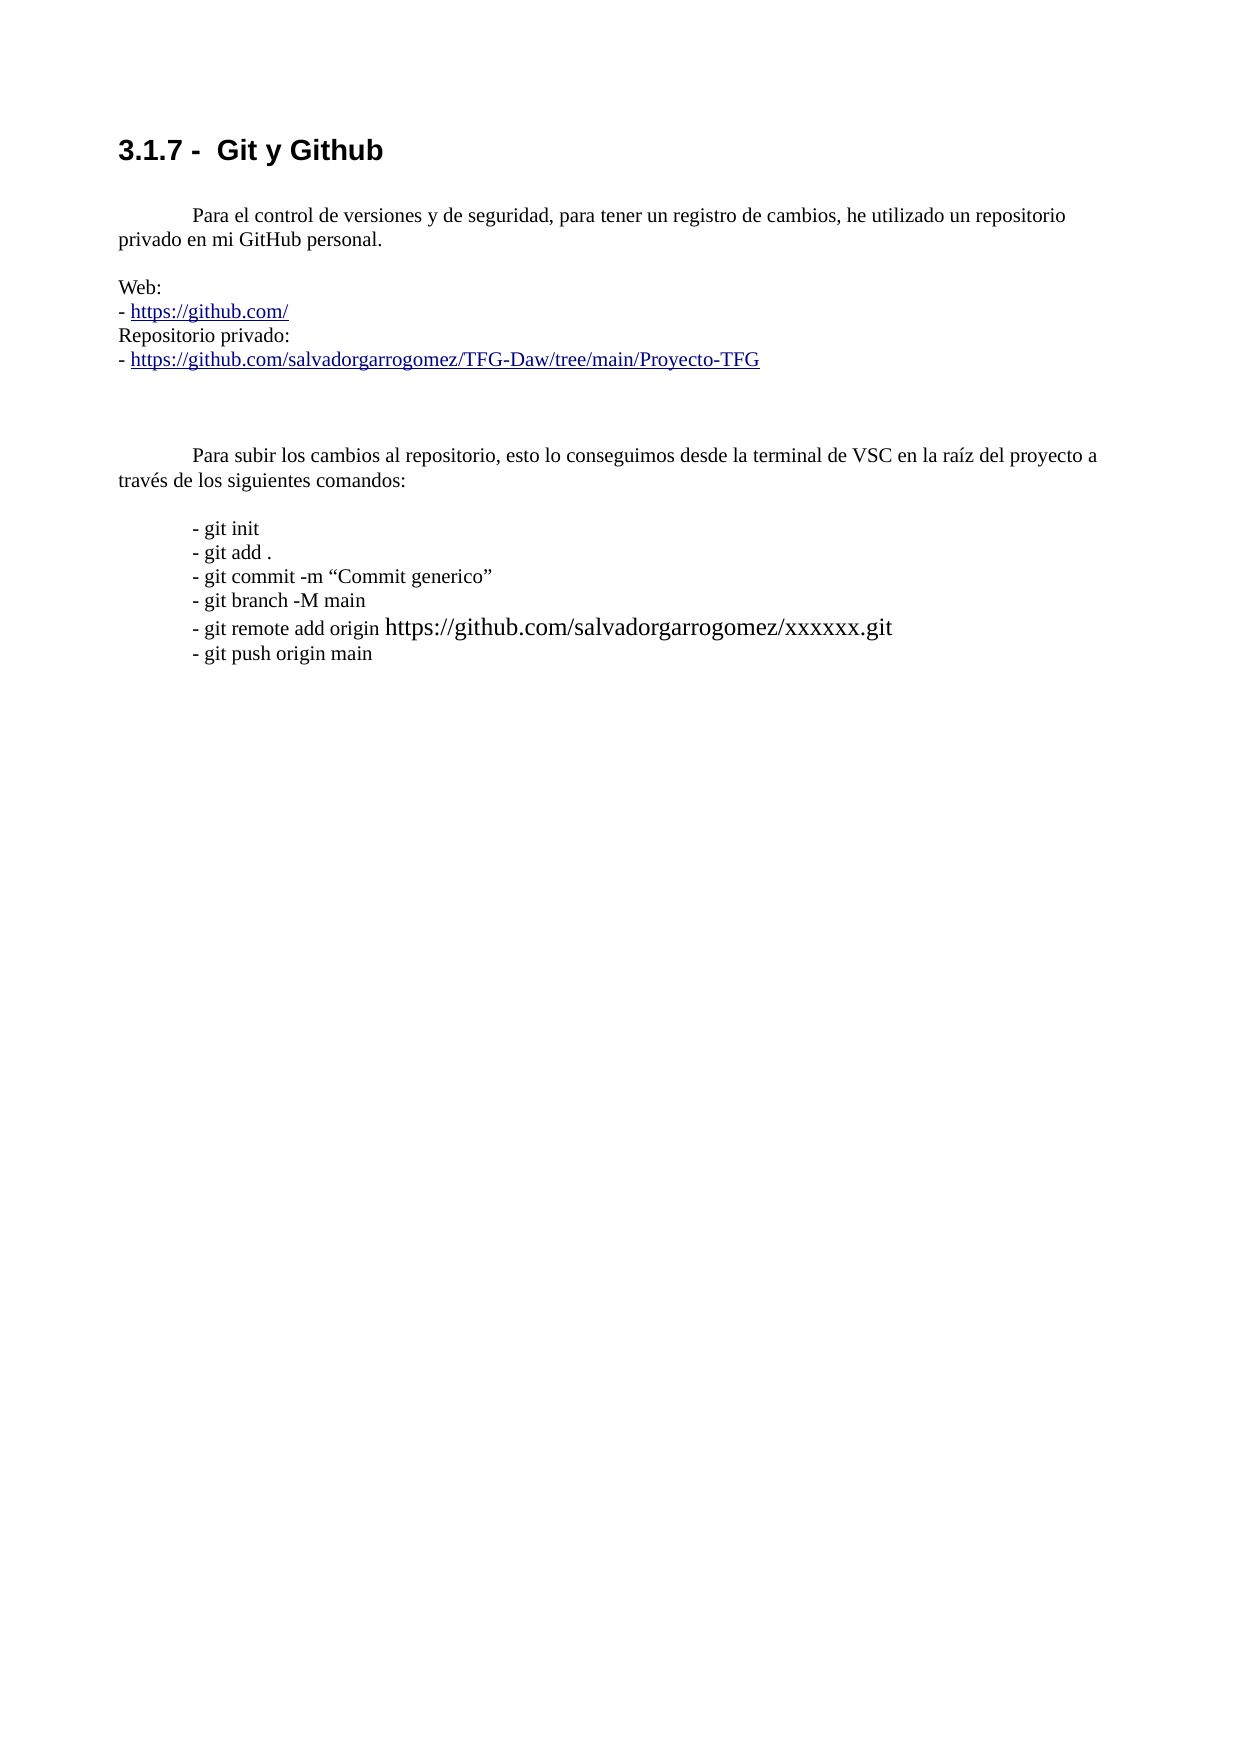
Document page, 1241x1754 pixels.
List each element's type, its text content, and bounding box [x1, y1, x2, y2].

text - git init [118, 516, 1122, 540]
text Web: [118, 275, 1122, 299]
text - git remote add origin https://github.com/salvadorgarrogomez/xxxxxx.git [118, 612, 1122, 641]
text - https://github.com/salvadorgarrogomez/TFG-Daw/tree/main/Proyecto-TFG [118, 347, 1122, 371]
text Repositorio privado: [118, 323, 1122, 347]
text - git commit -m “Commit generico” [118, 564, 1122, 588]
text - git add . [118, 540, 1122, 564]
subtitle 3.1.7 - Git y Github [118, 133, 1122, 166]
text - git branch -M main [118, 588, 1122, 612]
text Para subir los cambios al repositorio, esto lo conseguimos desde la terminal de VSC en la raíz del proyecto a través de los siguientes comandos: [118, 443, 1122, 492]
text - git push origin main [118, 641, 1122, 665]
text - https://github.com/ [118, 299, 1122, 323]
text Para el control de versiones y de seguridad, para tener un registro de cambios, he utilizado un repositorio privado en mi GitHub personal. [118, 203, 1122, 251]
